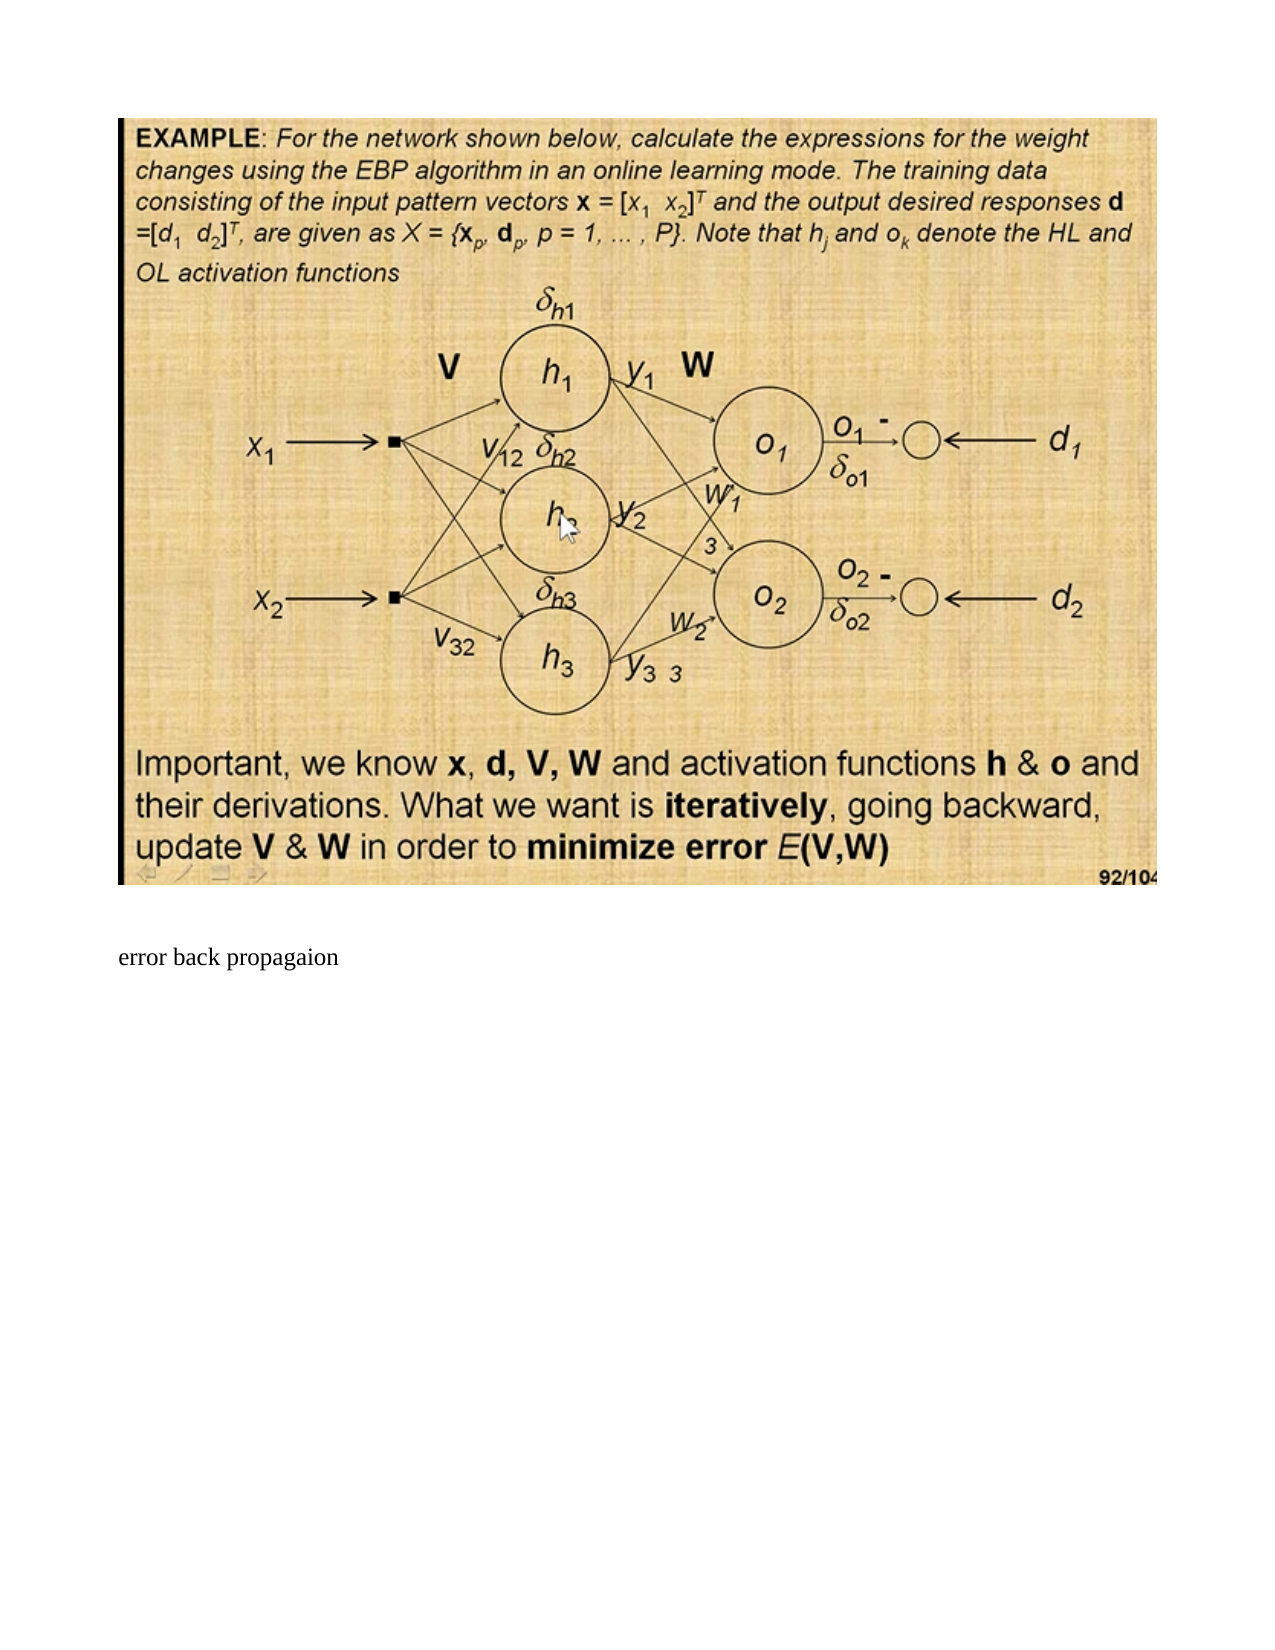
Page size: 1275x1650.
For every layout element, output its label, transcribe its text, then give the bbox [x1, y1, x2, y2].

picture [118, 118, 1157, 885]
text error back propagaion [118, 942, 1157, 971]
